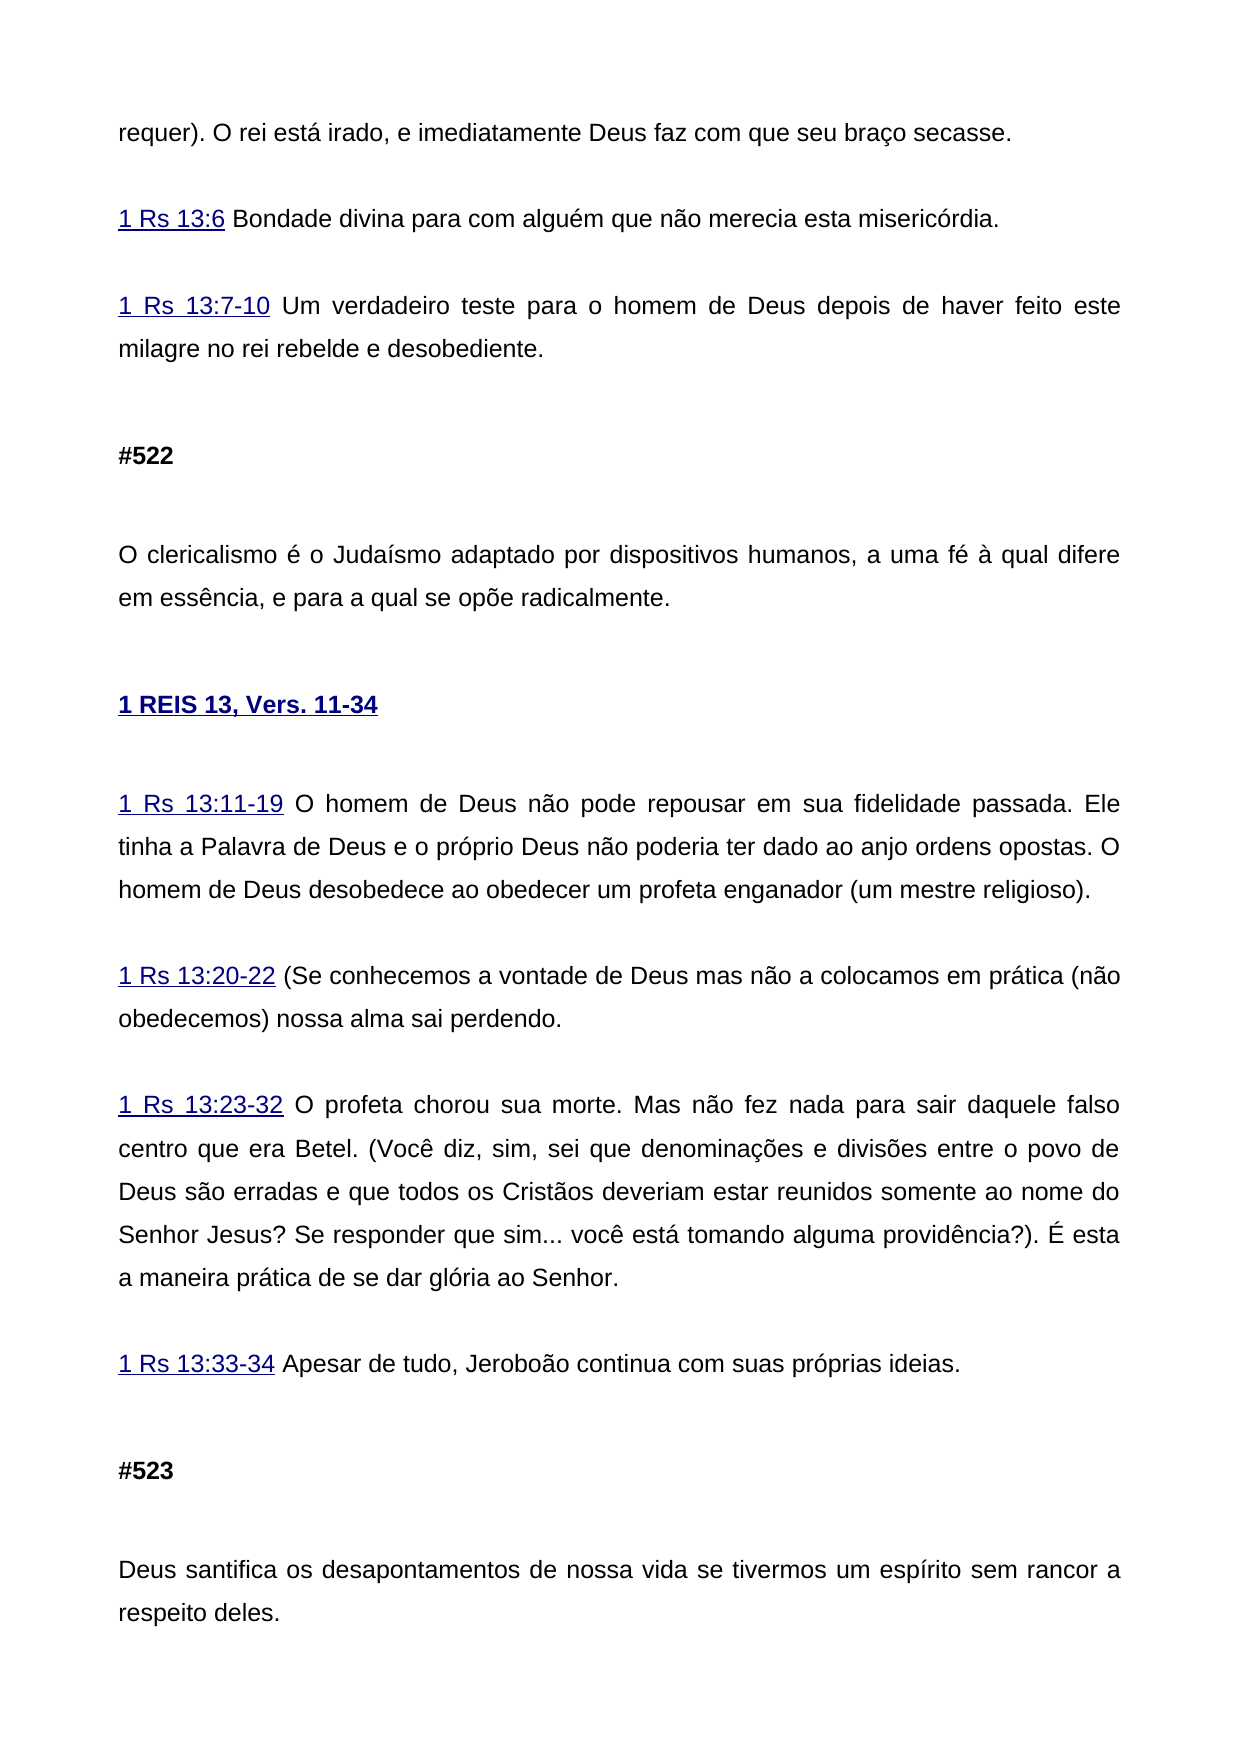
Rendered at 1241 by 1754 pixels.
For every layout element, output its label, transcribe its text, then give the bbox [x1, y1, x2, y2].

text 1 Rs 13:23-32 O profeta chorou sua morte. Mas não fez nada para sair daquele falso centro que era Betel. (Você diz, sim, sei que denominações e divisões entre o povo de Deus são erradas e que todos os Cristãos deveriam estar reunidos somente ao nome do Senhor Jesus? Se responder que sim... você está tomando alguma providência?). É esta a maneira prática de se dar glória ao Senhor. [118, 1090, 1122, 1292]
text O clericalismo é o Judaísmo adaptado por dispositivos humanos, a uma fé à qual difere em essência, e para a qual se opõe radicalmente. [118, 539, 1122, 611]
text Deus santifica os desapontamentos de nossa vida se tivermos um espírito sem rancor a respeito deles. [118, 1555, 1122, 1627]
text 1 Rs 13:11-19 O homem de Deus não pode repousar em sua fidelidade passada. Ele tinha a Palavra de Deus e o próprio Deus não poderia ter dado ao anjo ordens opostas. O homem de Deus desobedece ao obedecer um profeta enganador (um mestre religioso). [118, 788, 1122, 903]
subtitle 1 REIS 13, Vers. 11-34 [118, 690, 1122, 718]
text 1 Rs 13:20-22 (Se conhecemos a vontade de Deus mas não a colocamos em prática (não obedecemos) nossa alma sai perdendo. [118, 961, 1122, 1033]
text 1 Rs 13:6 Bondade divina para com alguém que não merecia esta misericórdia. [118, 204, 1122, 233]
text requer). O rei está irado, e imediatamente Deus faz com que seu braço secasse. [118, 118, 1122, 147]
subtitle #522 [118, 441, 1122, 469]
text 1 Rs 13:33-34 Apesar de tudo, Jeroboão continua com suas próprias ideias. [118, 1349, 1122, 1378]
text 1 Rs 13:7-10 Um verdadeiro teste para o homem de Deus depois de haver feito este milagre no rei rebelde e desobediente. [118, 291, 1122, 362]
subtitle #523 [118, 1456, 1122, 1485]
